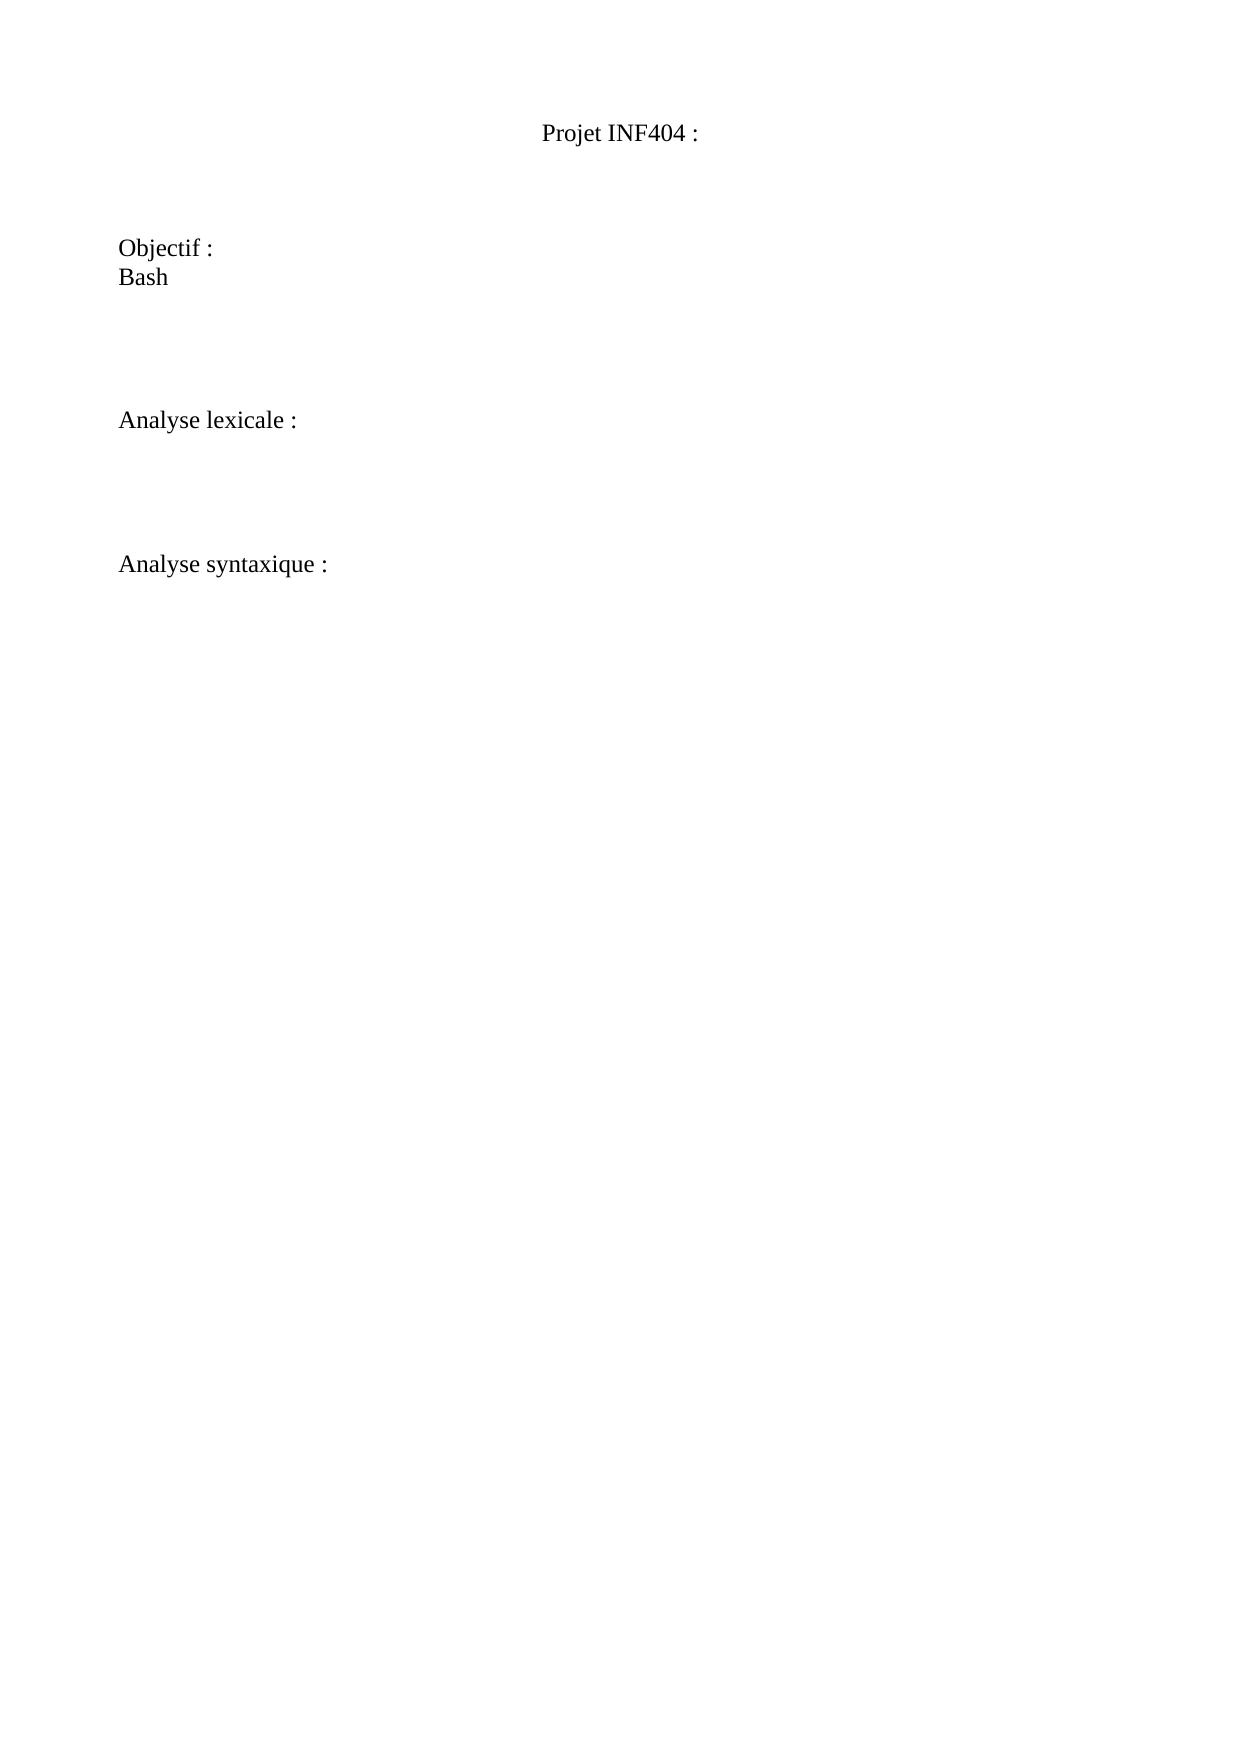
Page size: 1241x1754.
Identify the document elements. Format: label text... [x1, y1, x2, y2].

text Analyse syntaxique : [118, 549, 1122, 578]
text Projet INF404 : [118, 118, 1122, 147]
text Analyse lexicale : [118, 406, 1122, 434]
text Objectif : [118, 233, 1122, 262]
text Bash [118, 262, 1122, 291]
